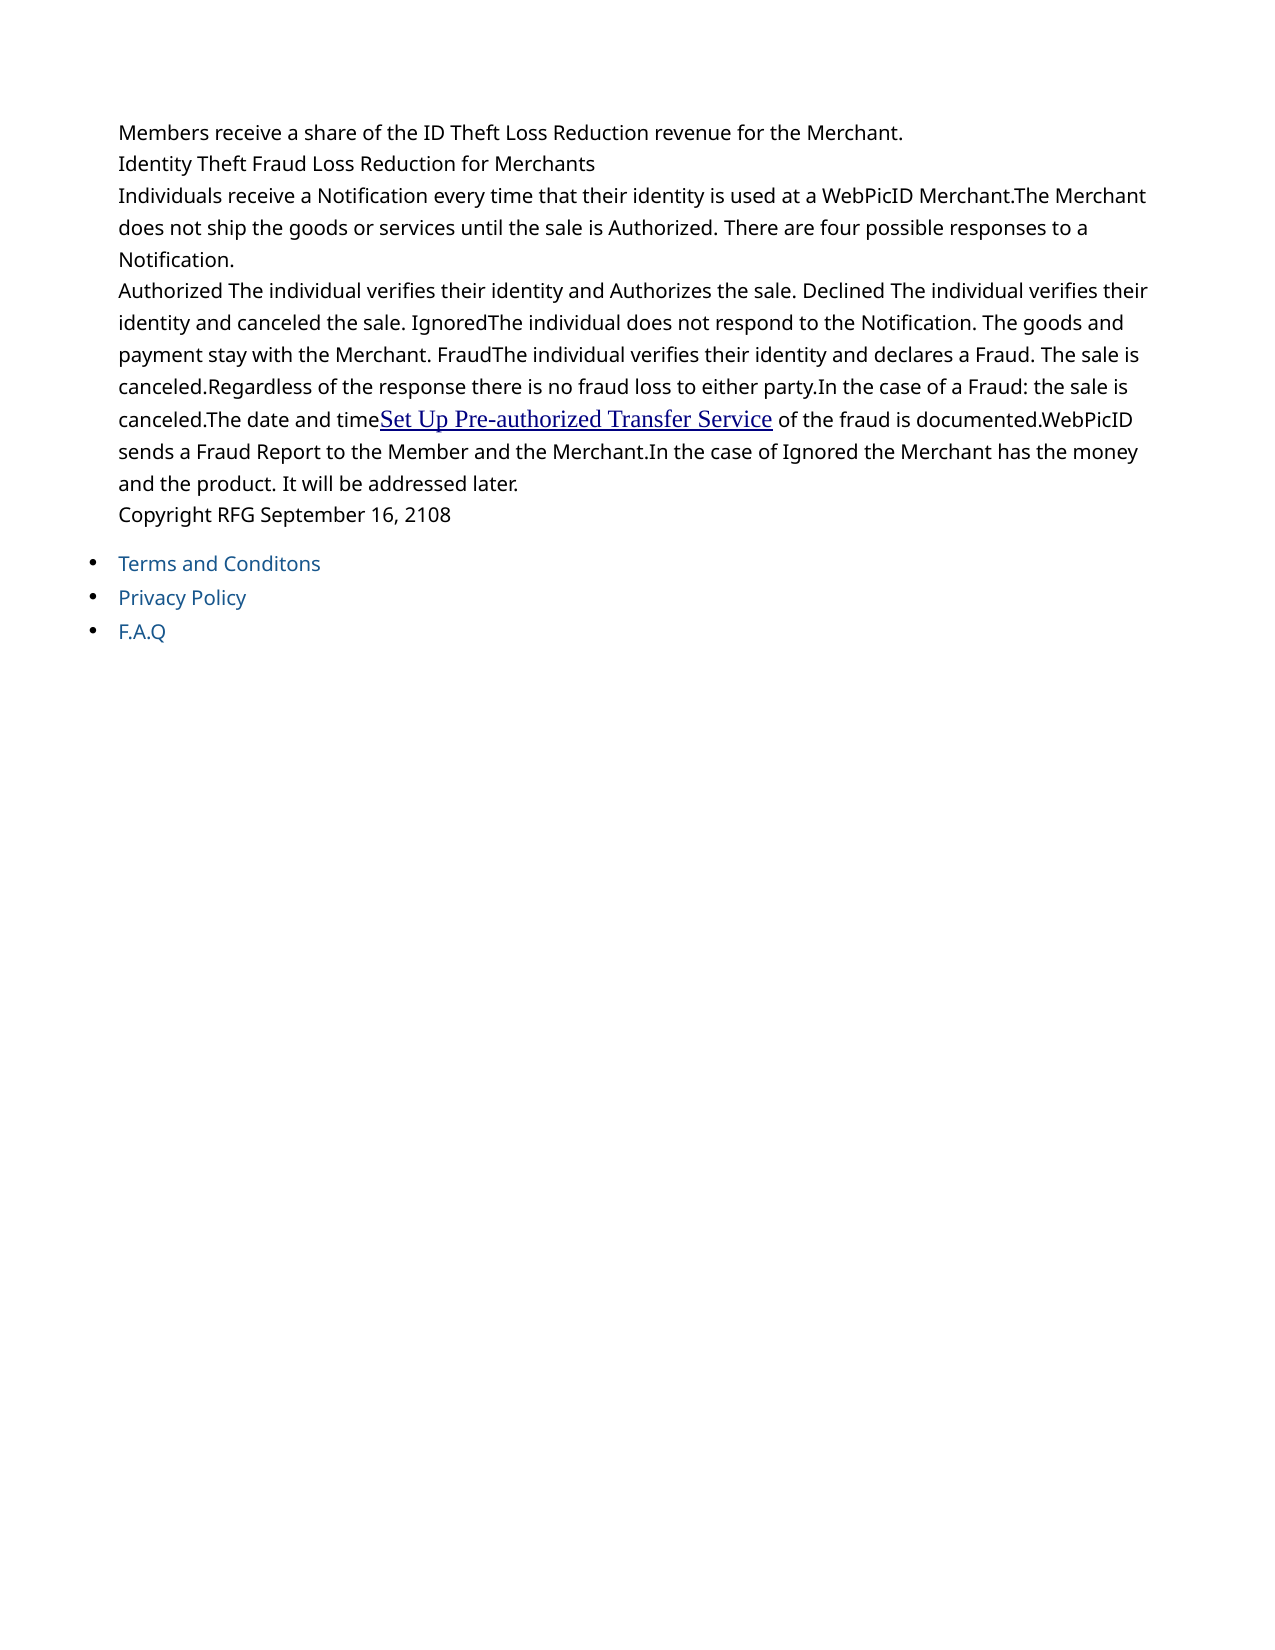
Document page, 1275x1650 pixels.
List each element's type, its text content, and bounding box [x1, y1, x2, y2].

list Terms and Conditons [118, 550, 1154, 578]
text Members receive a share of the ID Theft Loss Reduction revenue for the Merchant. Identity Theft Fraud Loss Reduction for Merchants Individuals receive a Notification every time that their identity is used at a WebPicID Merchant.The Merchant does not ship the goods or services until the sale is Authorized. There are four possible responses to a Notification. Authorized The individual verifies their identity and Authorizes the sale. Declined The individual verifies their identity and canceled the sale. IgnoredThe individual does not respond to the Notification. The goods and payment stay with the Merchant. FraudThe individual verifies their identity and declares a Fraud. The sale is canceled.Regardless of the response there is no fraud loss to either party.In the case of a Fraud: the sale is canceled.The date and timeSet Up Pre-authorized Transfer Service of the fraud is documented.WebPicID sends a Fraud Report to the Member and the Merchant.In the case of Ignored the Merchant has the money and the product. It will be addressed later. Copyright RFG September 16, 2108 [118, 118, 1157, 529]
list F.A.Q [118, 618, 1154, 646]
list Privacy Policy [118, 584, 1154, 612]
